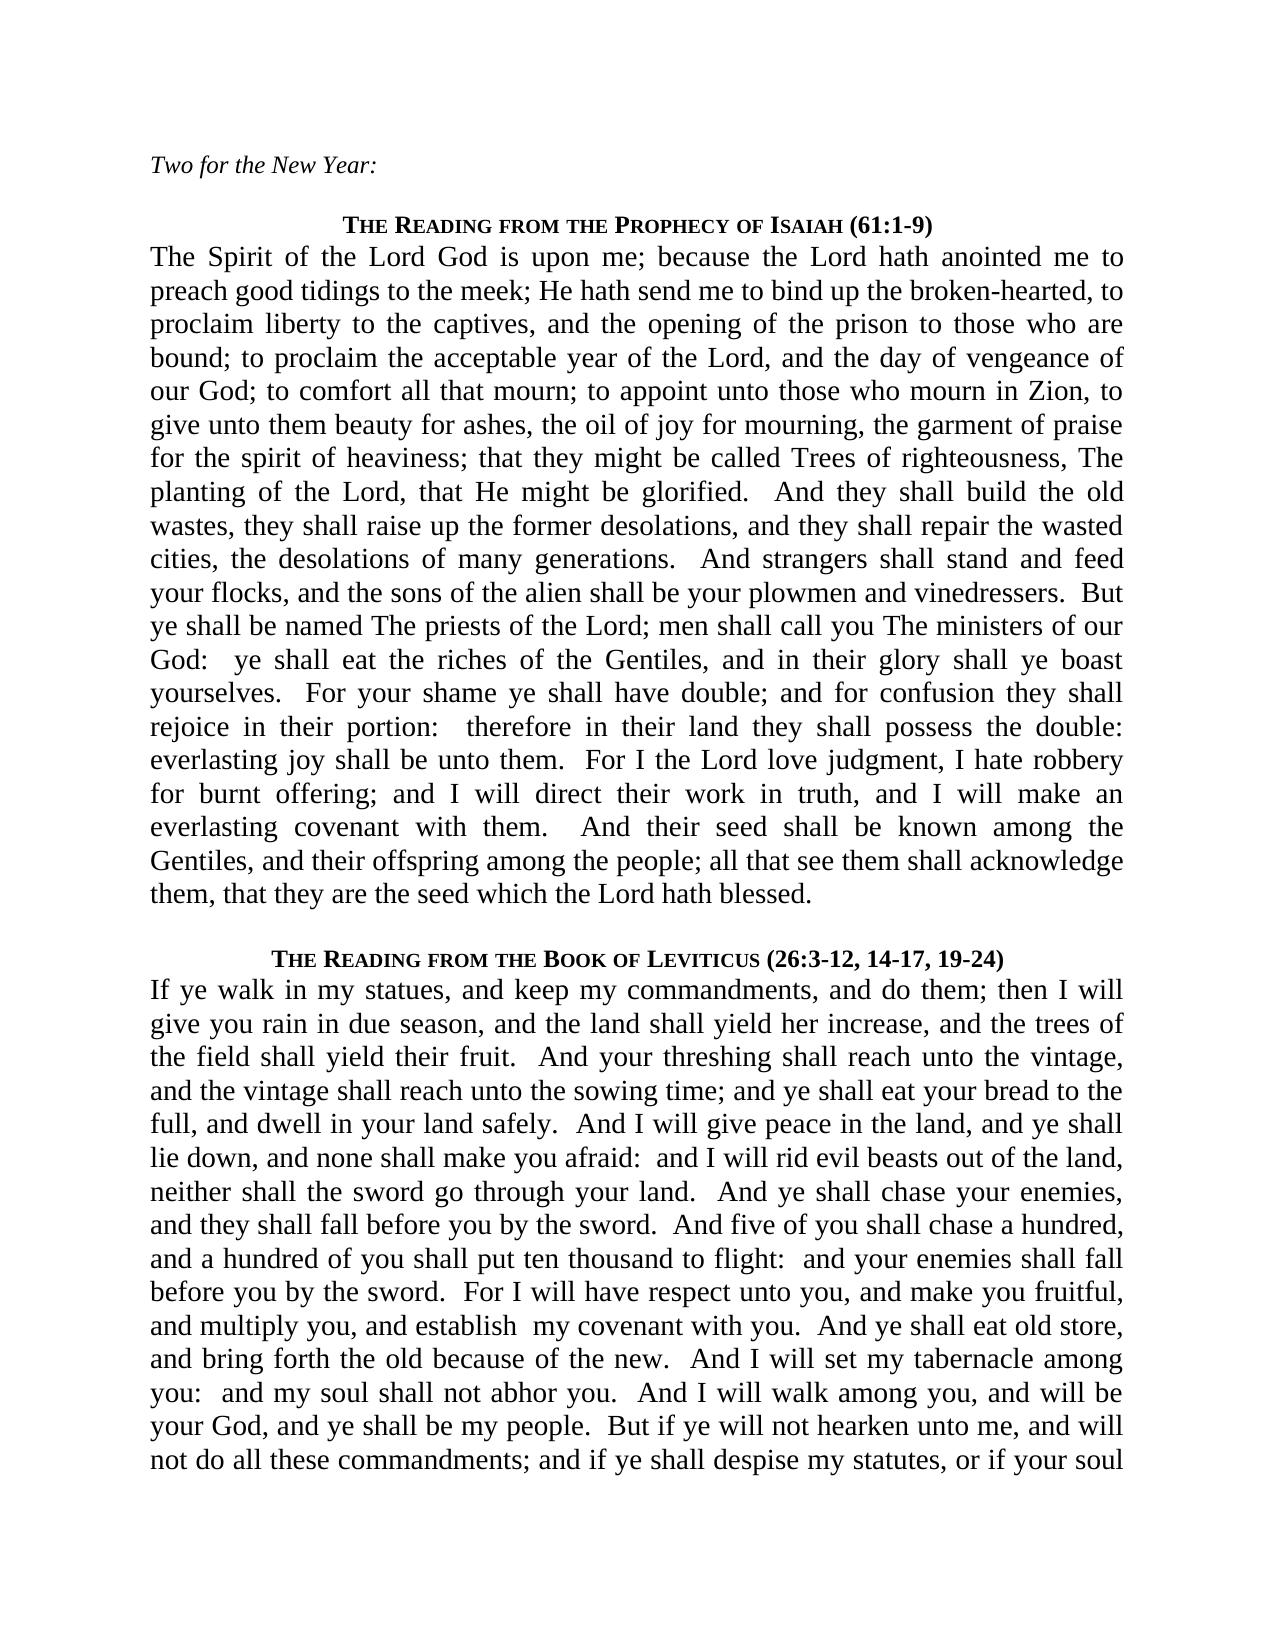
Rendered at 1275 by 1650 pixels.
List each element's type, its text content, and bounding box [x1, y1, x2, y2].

text The Spirit of the Lord God is upon me; because the Lord hath anointed me to preach good tidings to the meek; He hath send me to bind up the broken-hearted, to proclaim liberty to the captives, and the opening of the prison to those who are bound; to proclaim the acceptable year of the Lord, and the day of vengeance of our God; to comfort all that mourn; to appoint unto those who mourn in Zion, to give unto them beauty for ashes, the oil of joy for mourning, the garment of praise for the spirit of heaviness; that they might be called Trees of righteousness, The planting of the Lord, that He might be glorified. And they shall build the old wastes, they shall raise up the former desolations, and they shall repair the wasted cities, the desolations of many generations. And strangers shall stand and feed your flocks, and the sons of the alien shall be your plowmen and vinedressers. But ye shall be named The priests of the Lord; men shall call you The ministers of our God: ye shall eat the riches of the Gentiles, and in their glory shall ye boast yourselves. For your shame ye shall have double; and for confusion they shall rejoice in their portion: therefore in their land they shall possess the double: everlasting joy shall be unto them. For I the Lord love judgment, I hate robbery for burnt offering; and I will direct their work in truth, and I will make an everlasting covenant with them. And their seed shall be known among the Gentiles, and their offspring among the people; all that see them shall acknowledge them, that they are the seed which the Lord hath blessed. [150, 239, 1125, 910]
text The Reading from the Book of Leviticus (26:3-12, 14-17, 19-24) [150, 944, 1125, 972]
text Two for the New Year: [150, 150, 1125, 179]
text If ye walk in my statues, and keep my commandments, and do them; then I will give you rain in due season, and the land shall yield her increase, and the trees of the field shall yield their fruit. And your threshing shall reach unto the vintage, and the vintage shall reach unto the sowing time; and ye shall eat your bread to the full, and dwell in your land safely. And I will give peace in the land, and ye shall lie down, and none shall make you afraid: and I will rid evil beasts out of the land, neither shall the sword go through your land. And ye shall chase your enemies, and they shall fall before you by the sword. And five of you shall chase a hundred, and a hundred of you shall put ten thousand to flight: and your enemies shall fall before you by the sword. For I will have respect unto you, and make you fruitful, and multiply you, and establish my covenant with you. And ye shall eat old store, and bring forth the old because of the new. And I will set my tabernacle among you: and my soul shall not abhor you. And I will walk among you, and will be your God, and ye shall be my people. But if ye will not hearken unto me, and will not do all these commandments; and if ye shall despise my statutes, or if your soul [150, 972, 1125, 1476]
text The Reading from the Prophecy of Isaiah (61:1-9) [150, 211, 1125, 239]
